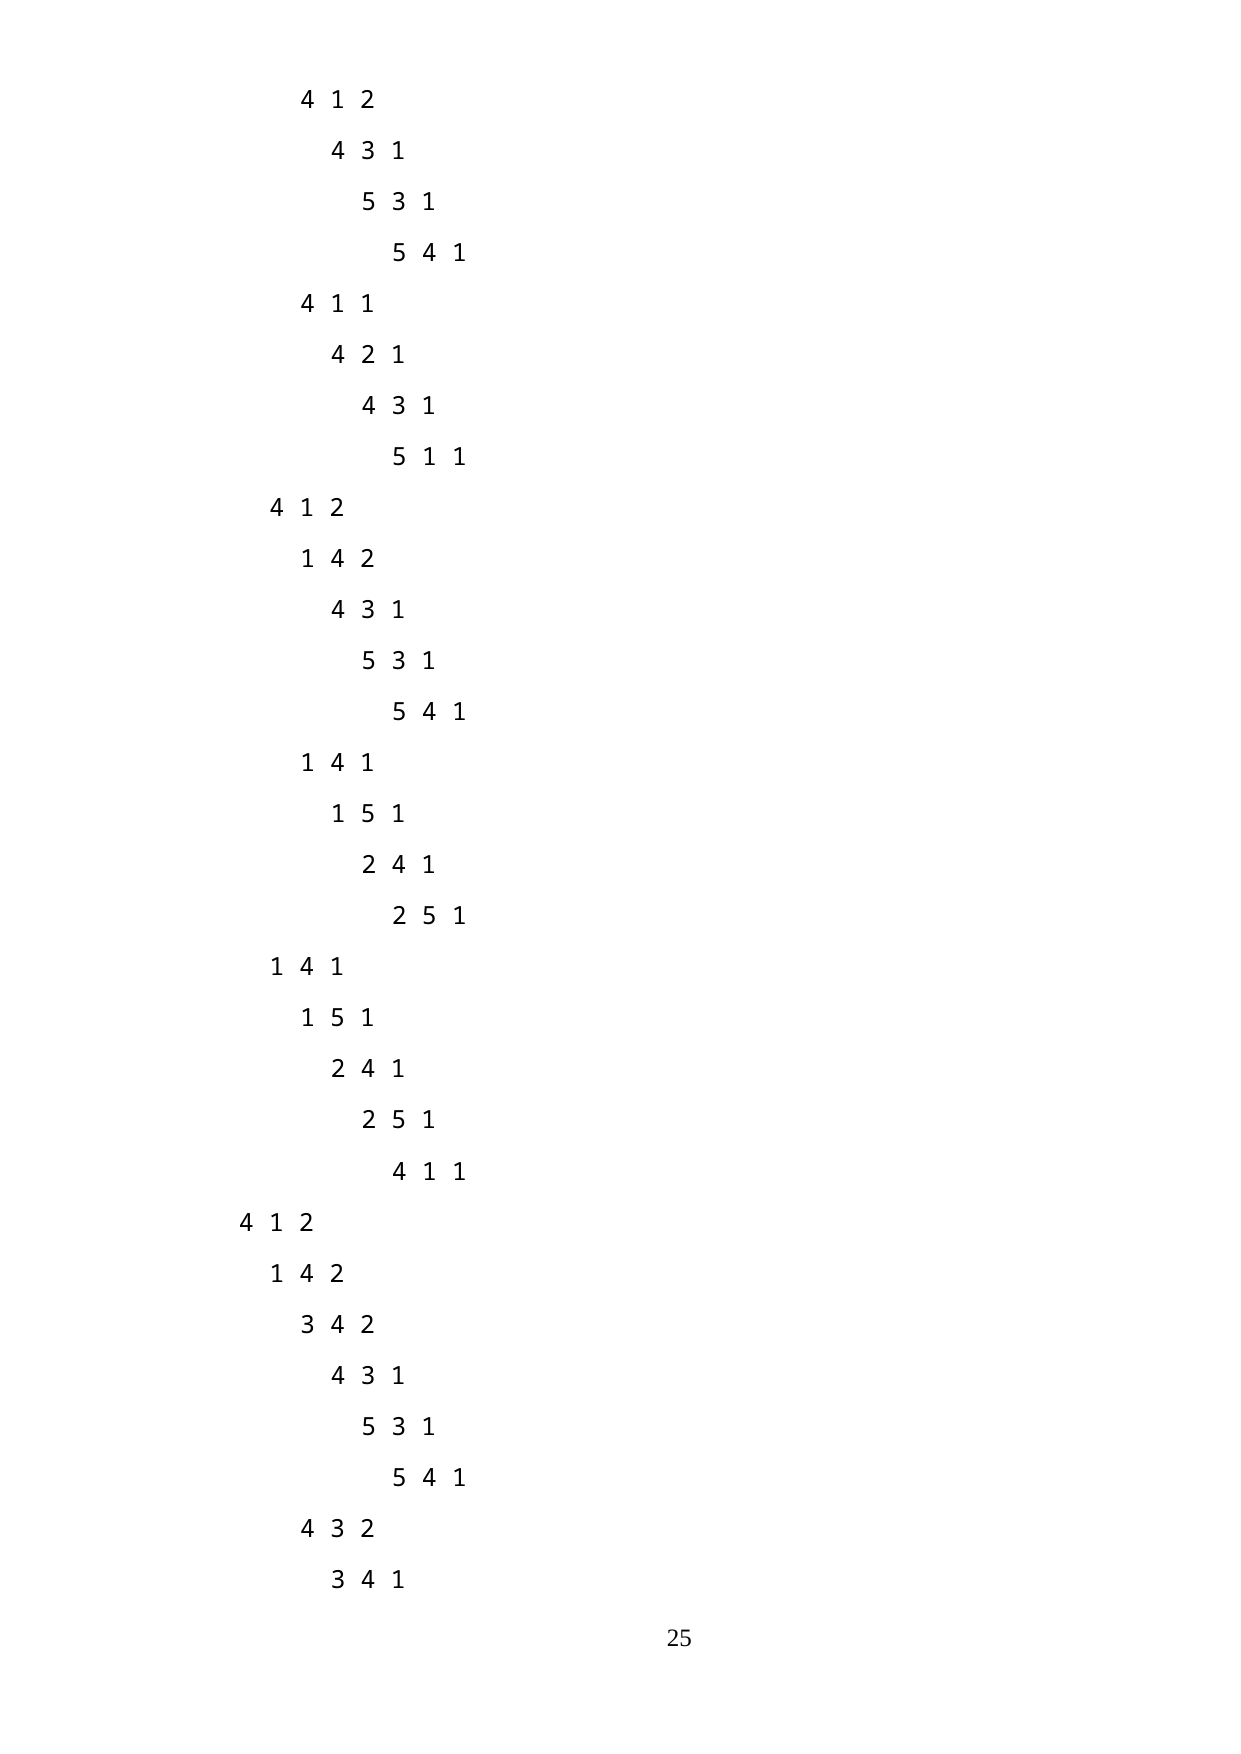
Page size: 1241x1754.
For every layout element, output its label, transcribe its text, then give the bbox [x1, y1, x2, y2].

text 2 4 1 [177, 1051, 1181, 1085]
text 1 4 2 [177, 1255, 1181, 1289]
text 5 1 1 [177, 439, 1181, 473]
text 5 3 1 [177, 183, 1181, 217]
text 2 5 1 [177, 898, 1181, 932]
text 2 5 1 [177, 1102, 1181, 1136]
text 4 1 1 [177, 1153, 1181, 1187]
text 5 4 1 [177, 234, 1181, 268]
text 5 3 1 [177, 643, 1181, 677]
text 1 5 1 [177, 1000, 1181, 1034]
text 1 4 1 [177, 949, 1181, 983]
text 5 4 1 [177, 694, 1181, 728]
text 4 3 1 [177, 592, 1181, 626]
text 5 4 1 [177, 1459, 1181, 1493]
text 1 4 1 [177, 745, 1181, 779]
text 1 5 1 [177, 796, 1181, 830]
text 4 1 2 [177, 1204, 1181, 1238]
text 4 3 1 [177, 132, 1181, 166]
text 4 3 1 [177, 1357, 1181, 1391]
text 1 4 2 [177, 541, 1181, 575]
text 4 3 2 [177, 1511, 1181, 1544]
text 4 1 2 [177, 81, 1181, 115]
text 4 2 1 [177, 337, 1181, 371]
text 4 3 1 [177, 388, 1181, 422]
text 5 3 1 [177, 1408, 1181, 1442]
text 3 4 2 [177, 1306, 1181, 1340]
text 2 4 1 [177, 847, 1181, 881]
text 4 1 2 [177, 490, 1181, 524]
text 3 4 1 [177, 1562, 1181, 1596]
text 4 1 1 [177, 286, 1181, 319]
